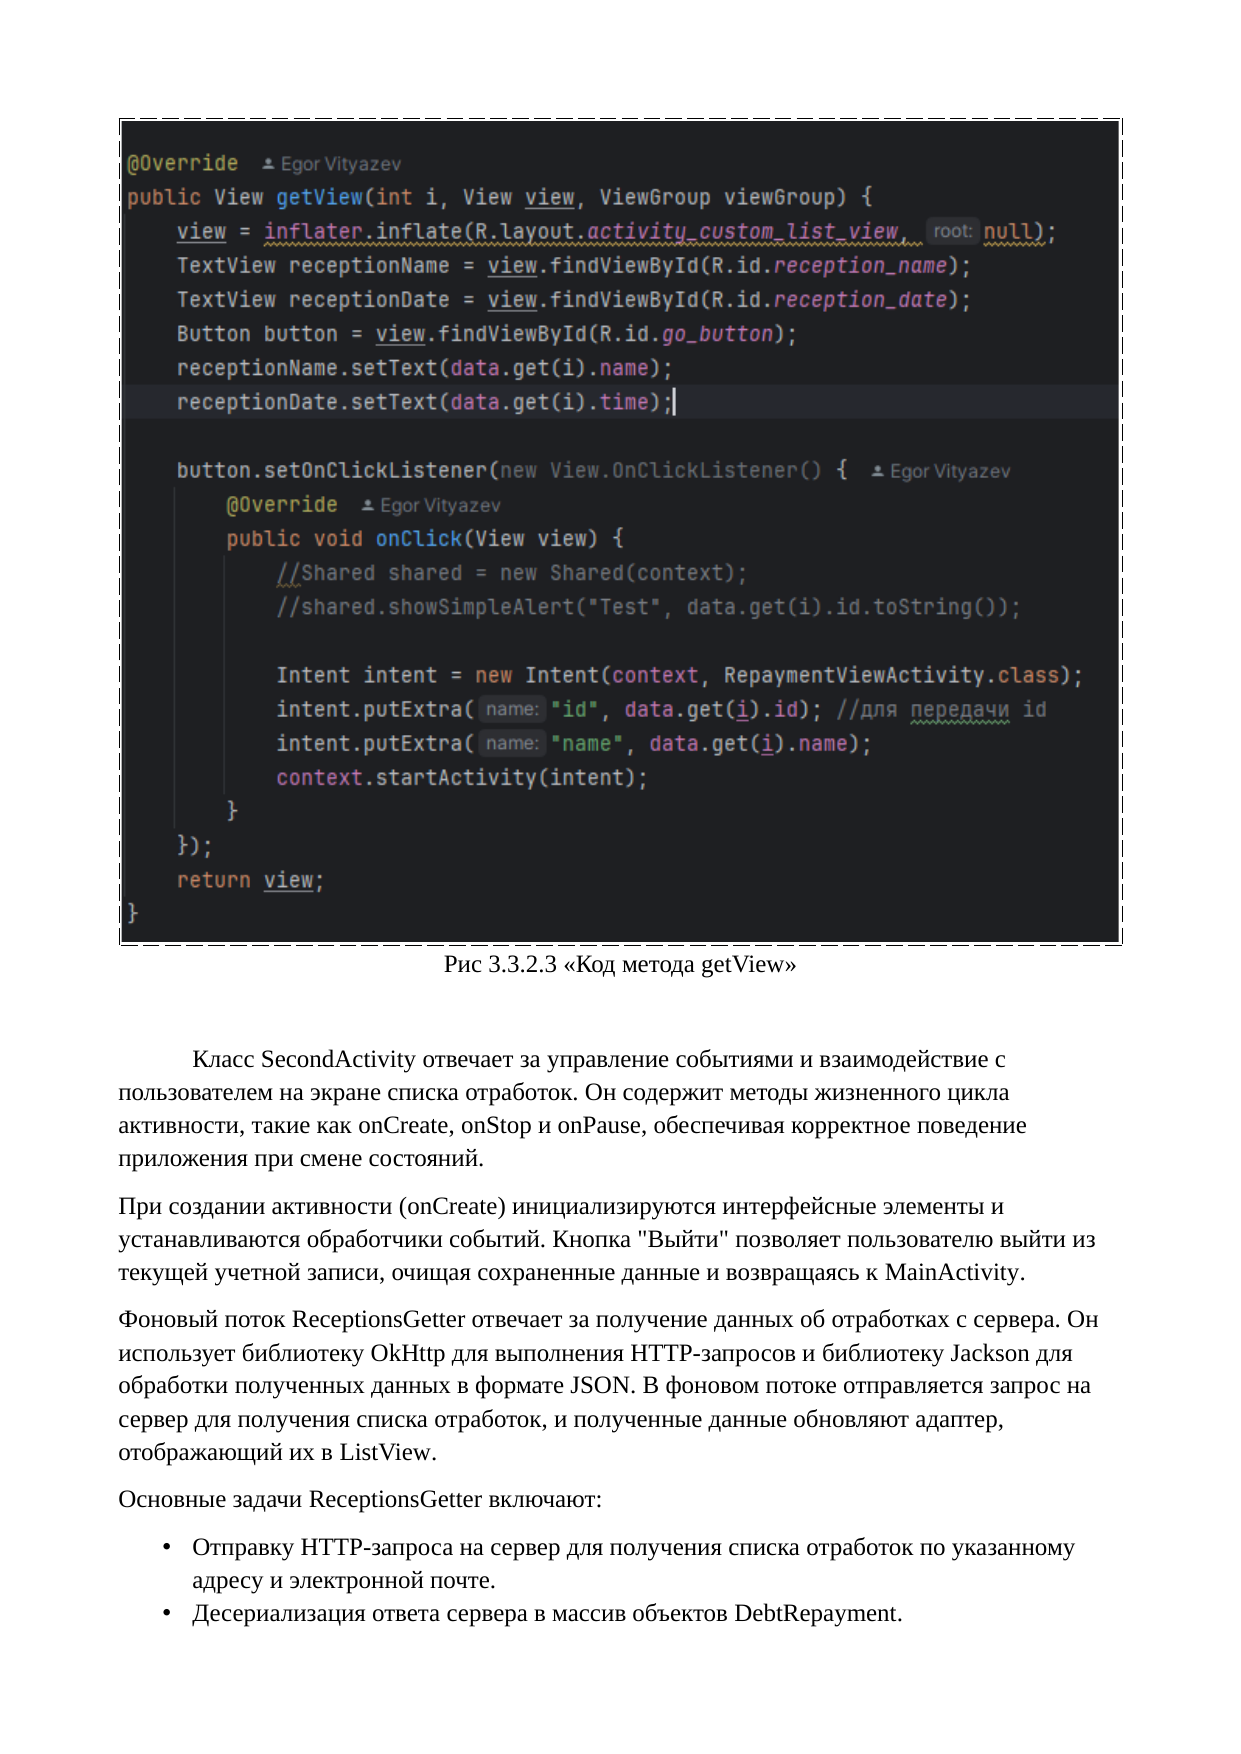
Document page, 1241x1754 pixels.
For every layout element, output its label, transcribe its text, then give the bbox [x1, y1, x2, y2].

list Десериализация ответа сервера в массив объектов DebtRepayment. [162, 1598, 1122, 1627]
picture [121, 121, 1119, 942]
text Основные задачи ReceptionsGetter включают: [118, 1484, 1122, 1513]
text При создании активности (onCreate) инициализируются интерфейсные элементы и устанавливаются обработчики событий. Кнопка "Выйти" позволяет пользователю выйти из текущей учетной записи, очищая сохраненные данные и возвращаясь к MainActivity. [118, 1191, 1122, 1286]
list Отправку HTTP-запроса на сервер для получения списка отработок по указанному адресу и электронной почте. [162, 1532, 1122, 1594]
text Фоновый поток ReceptionsGetter отвечает за получение данных об отработках с сервера. Он использует библиотеку OkHttp для выполнения HTTP-запросов и библиотеку Jackson для обработки полученных данных в формате JSON. В фоновом потоке отправляется запрос на сервер для получения списка отработок, и полученные данные обновляют адаптер, отображающий их в ListView. [118, 1304, 1122, 1465]
text Класс SecondActivity отвечает за управление событиями и взаимодействие с пользователем на экране списка отработок. Он содержит методы жизненного цикла активности, такие как onCreate, onStop и onPause, обеспечивая корректное поведение приложения при смене состояний. [118, 1044, 1122, 1172]
text Рис 3.3.2.3 «Код метода getView» [118, 118, 1122, 978]
